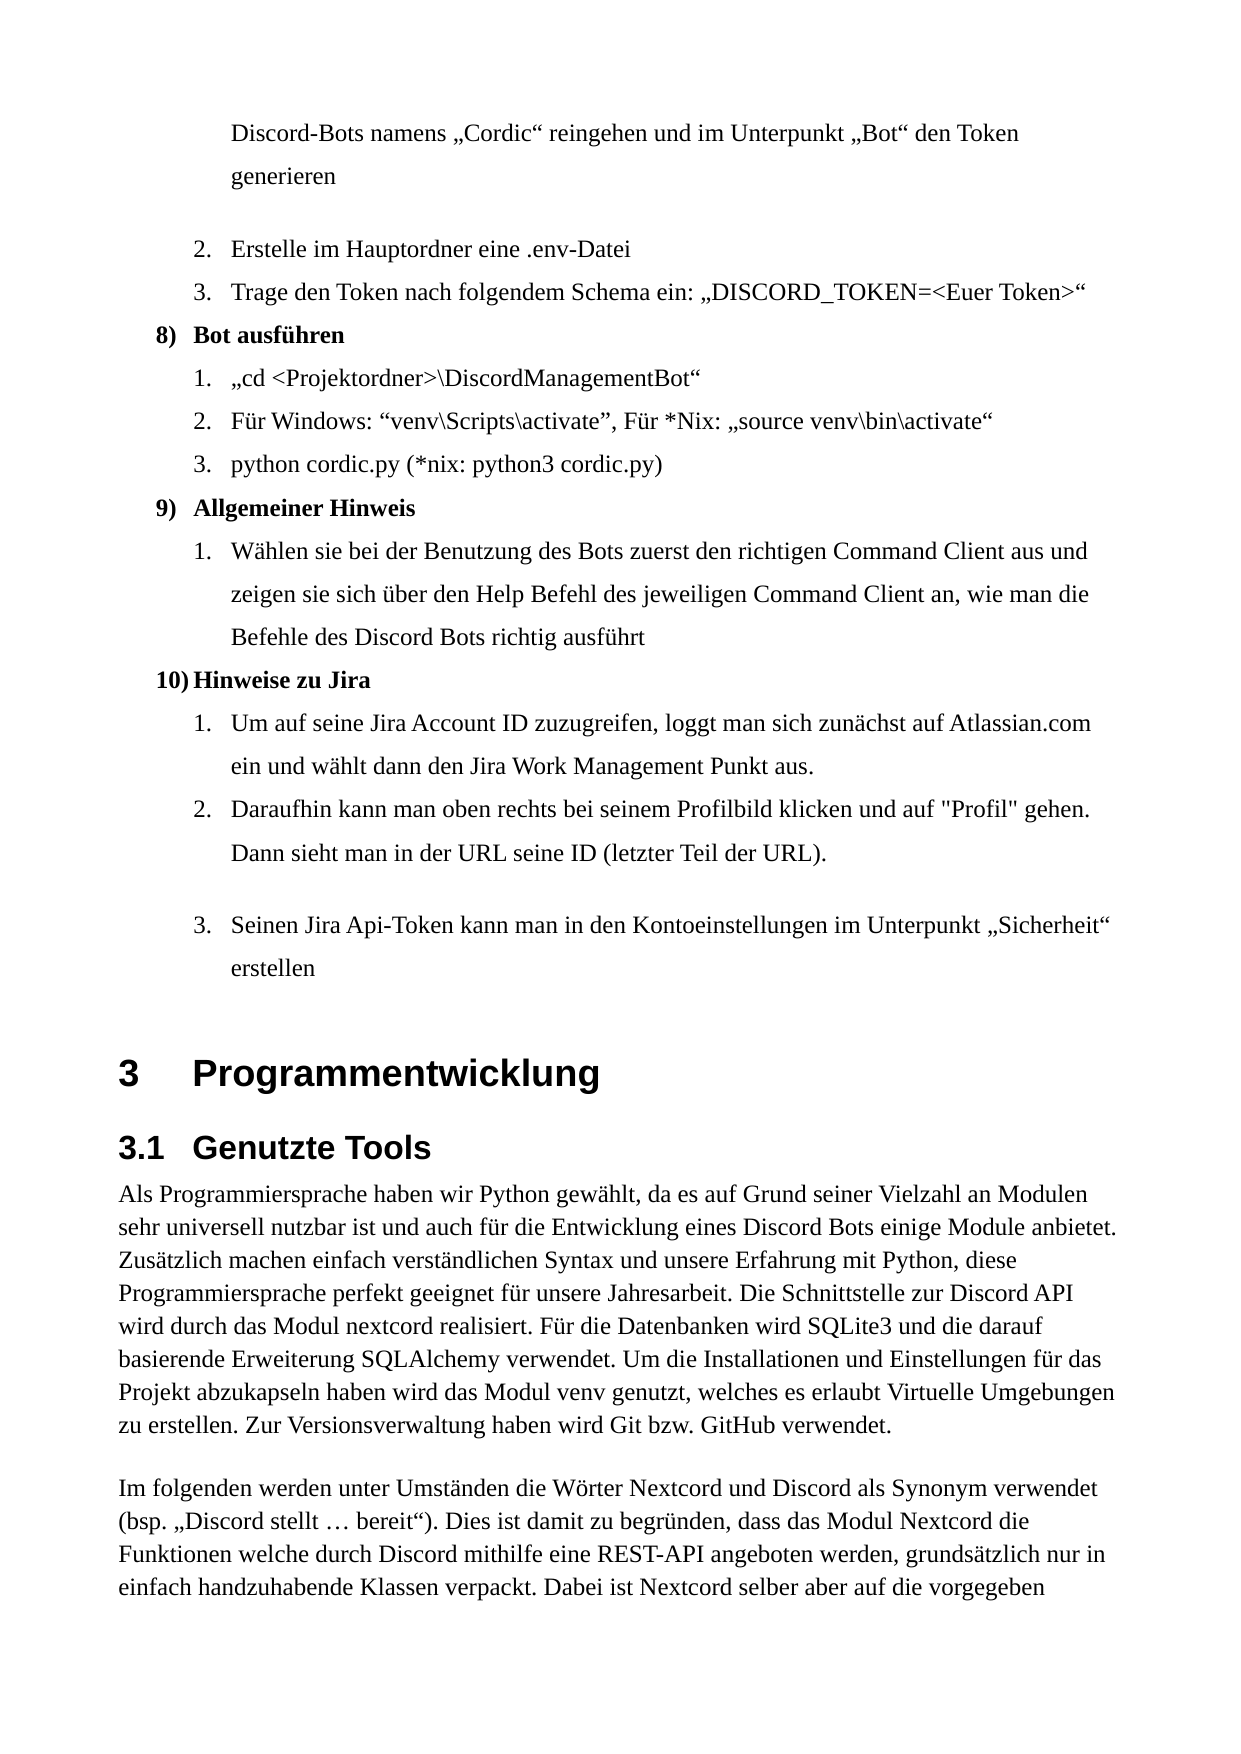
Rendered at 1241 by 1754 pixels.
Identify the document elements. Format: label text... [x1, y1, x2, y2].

list Discord-Bots namens „Cordic“ reingehen und im Unterpunkt „Bot“ den Token generieren [193, 118, 1122, 190]
list Bot ausführen [156, 320, 1122, 349]
list Wählen sie bei der Benutzung des Bots zuerst den richtigen Command Client aus und zeigen sie sich über den Help Befehl des jeweiligen Command Client an, wie man die Befehle des Discord Bots richtig ausführt [193, 536, 1122, 651]
list Um auf seine Jira Account ID zuzugreifen, loggt man sich zunächst auf Atlassian.com ein und wählt dann den Jira Work Management Punkt aus. [193, 708, 1122, 780]
subtitle Programmentwicklung [118, 1051, 1122, 1094]
list Allgemeiner Hinweis [156, 493, 1122, 521]
subtitle Genutzte Tools [118, 1128, 1122, 1167]
list „cd <Projektordner>\DiscordManagementBot“ [193, 363, 1122, 392]
list Hinweise zu Jira [156, 665, 1122, 694]
list Für Windows: “venv\Scripts\activate”, Für *Nix: „source venv\bin\activate“ [193, 406, 1122, 435]
list Trage den Token nach folgendem Schema ein: „DISCORD_TOKEN=<Euer Token>“ [193, 277, 1122, 306]
text Als Programmiersprache haben wir Python gewählt, da es auf Grund seiner Vielzahl an Modulen sehr universell nutzbar ist und auch für die Entwicklung eines Discord Bots einige Module anbietet. Zusätzlich machen einfach verständlichen Syntax und unsere Erfahrung mit Python, diese Programmiersprache perfekt geeignet für unsere Jahresarbeit. Die Schnittstelle zur Discord API wird durch das Modul nextcord realisiert. Für die Datenbanken wird SQLite3 und die darauf basierende Erweiterung SQLAlchemy verwendet. Um die Installationen und Einstellungen für das Projekt abzukapseln haben wird das Modul venv genutzt, welches es erlaubt Virtuelle Umgebungen zu erstellen. Zur Versionsverwaltung haben wird Git bzw. GitHub verwendet. [118, 1179, 1122, 1439]
text Im folgenden werden unter Umständen die Wörter Nextcord und Discord als Synonym verwendet (bsp. „Discord stellt … bereit“). Dies ist damit zu begründen, dass das Modul Nextcord die Funktionen welche durch Discord mithilfe eine REST-API angeboten werden, grundsätzlich nur in einfach handzuhabende Klassen verpackt. Dabei ist Nextcord selber aber auf die vorgegeben [118, 1473, 1122, 1601]
list python cordic.py (*nix: python3 cordic.py) [193, 449, 1122, 478]
list Seinen Jira Api-Token kann man in den Kontoeinstellungen im Unterpunkt „Sicherheit“ erstellen [193, 910, 1122, 982]
list Erstelle im Hauptordner eine .env-Datei [193, 234, 1122, 263]
list Daraufhin kann man oben rechts bei seinem Profilbild klicken und auf "Profil" gehen. Dann sieht man in der URL seine ID (letzter Teil der URL). [193, 794, 1122, 866]
